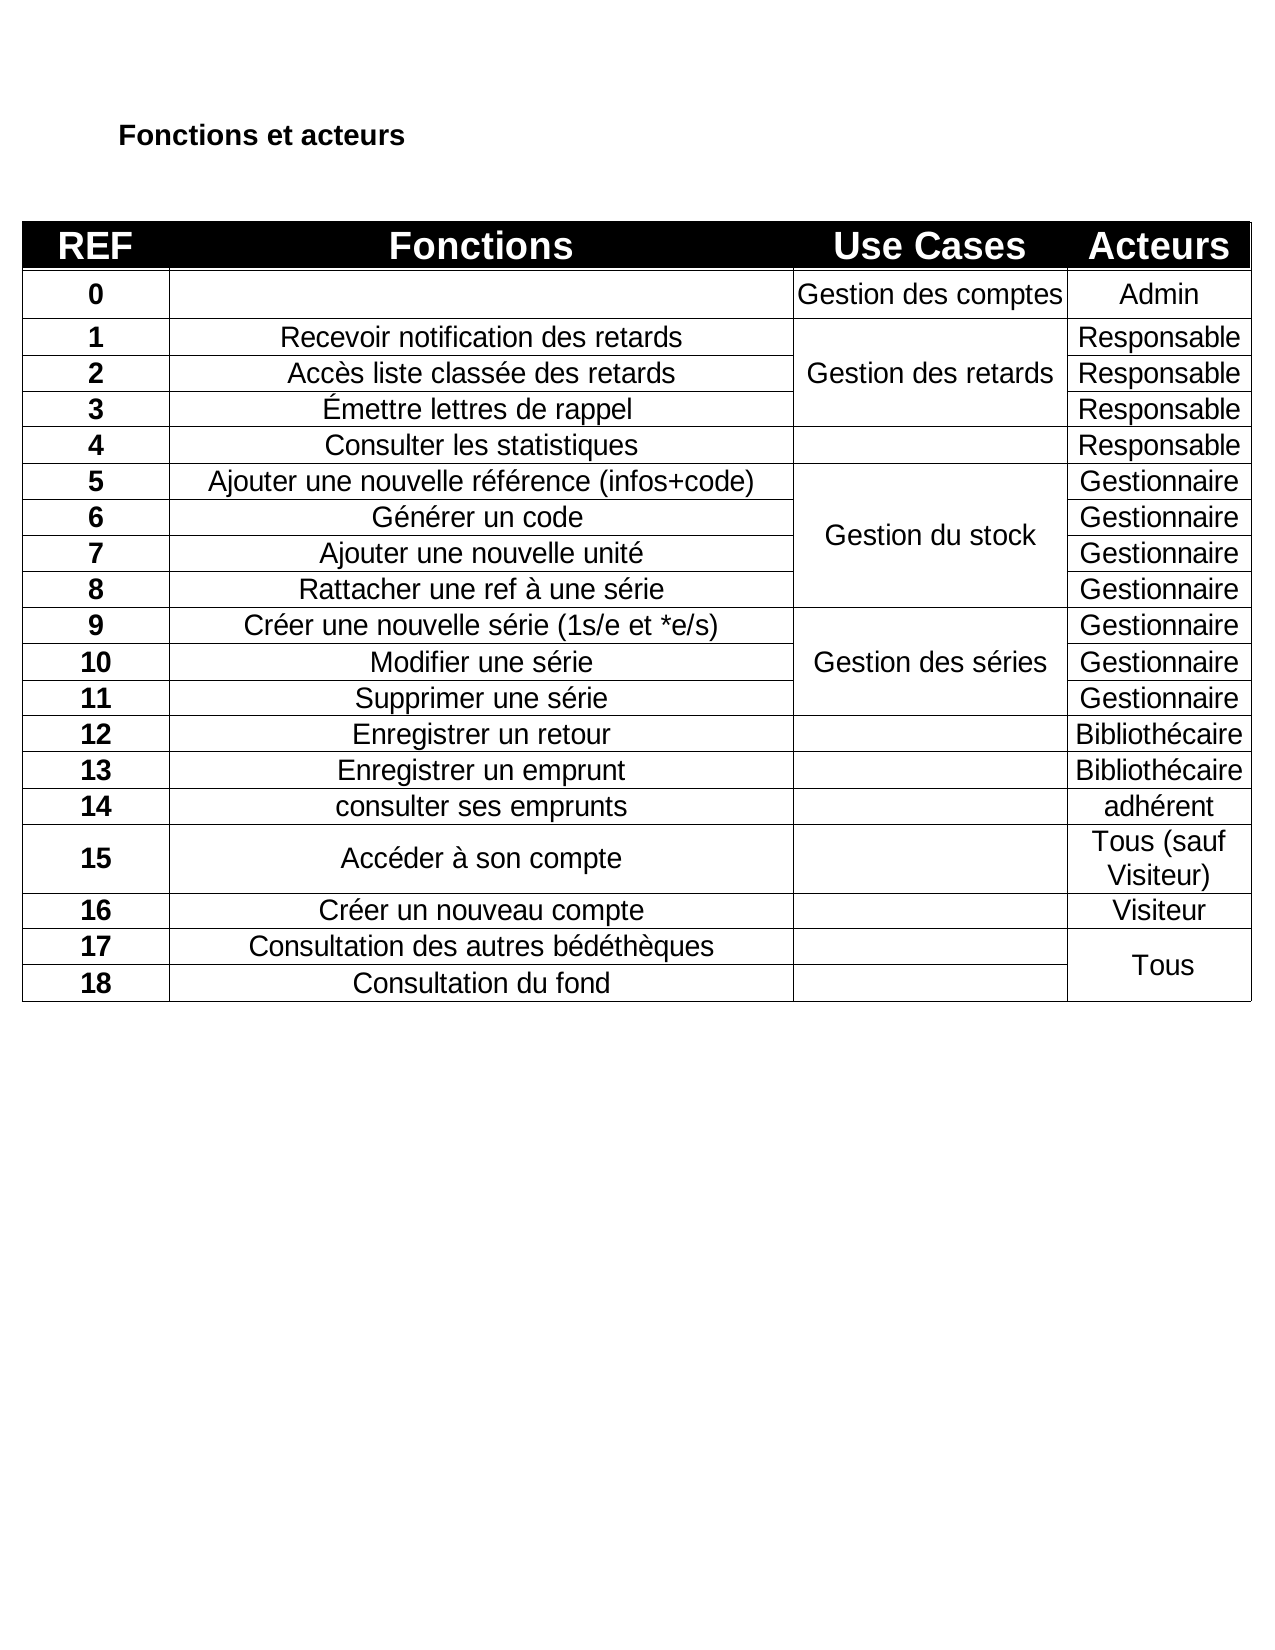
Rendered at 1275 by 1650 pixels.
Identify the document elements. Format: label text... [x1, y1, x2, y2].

subtitle Fonctions et acteurs [118, 118, 1157, 152]
